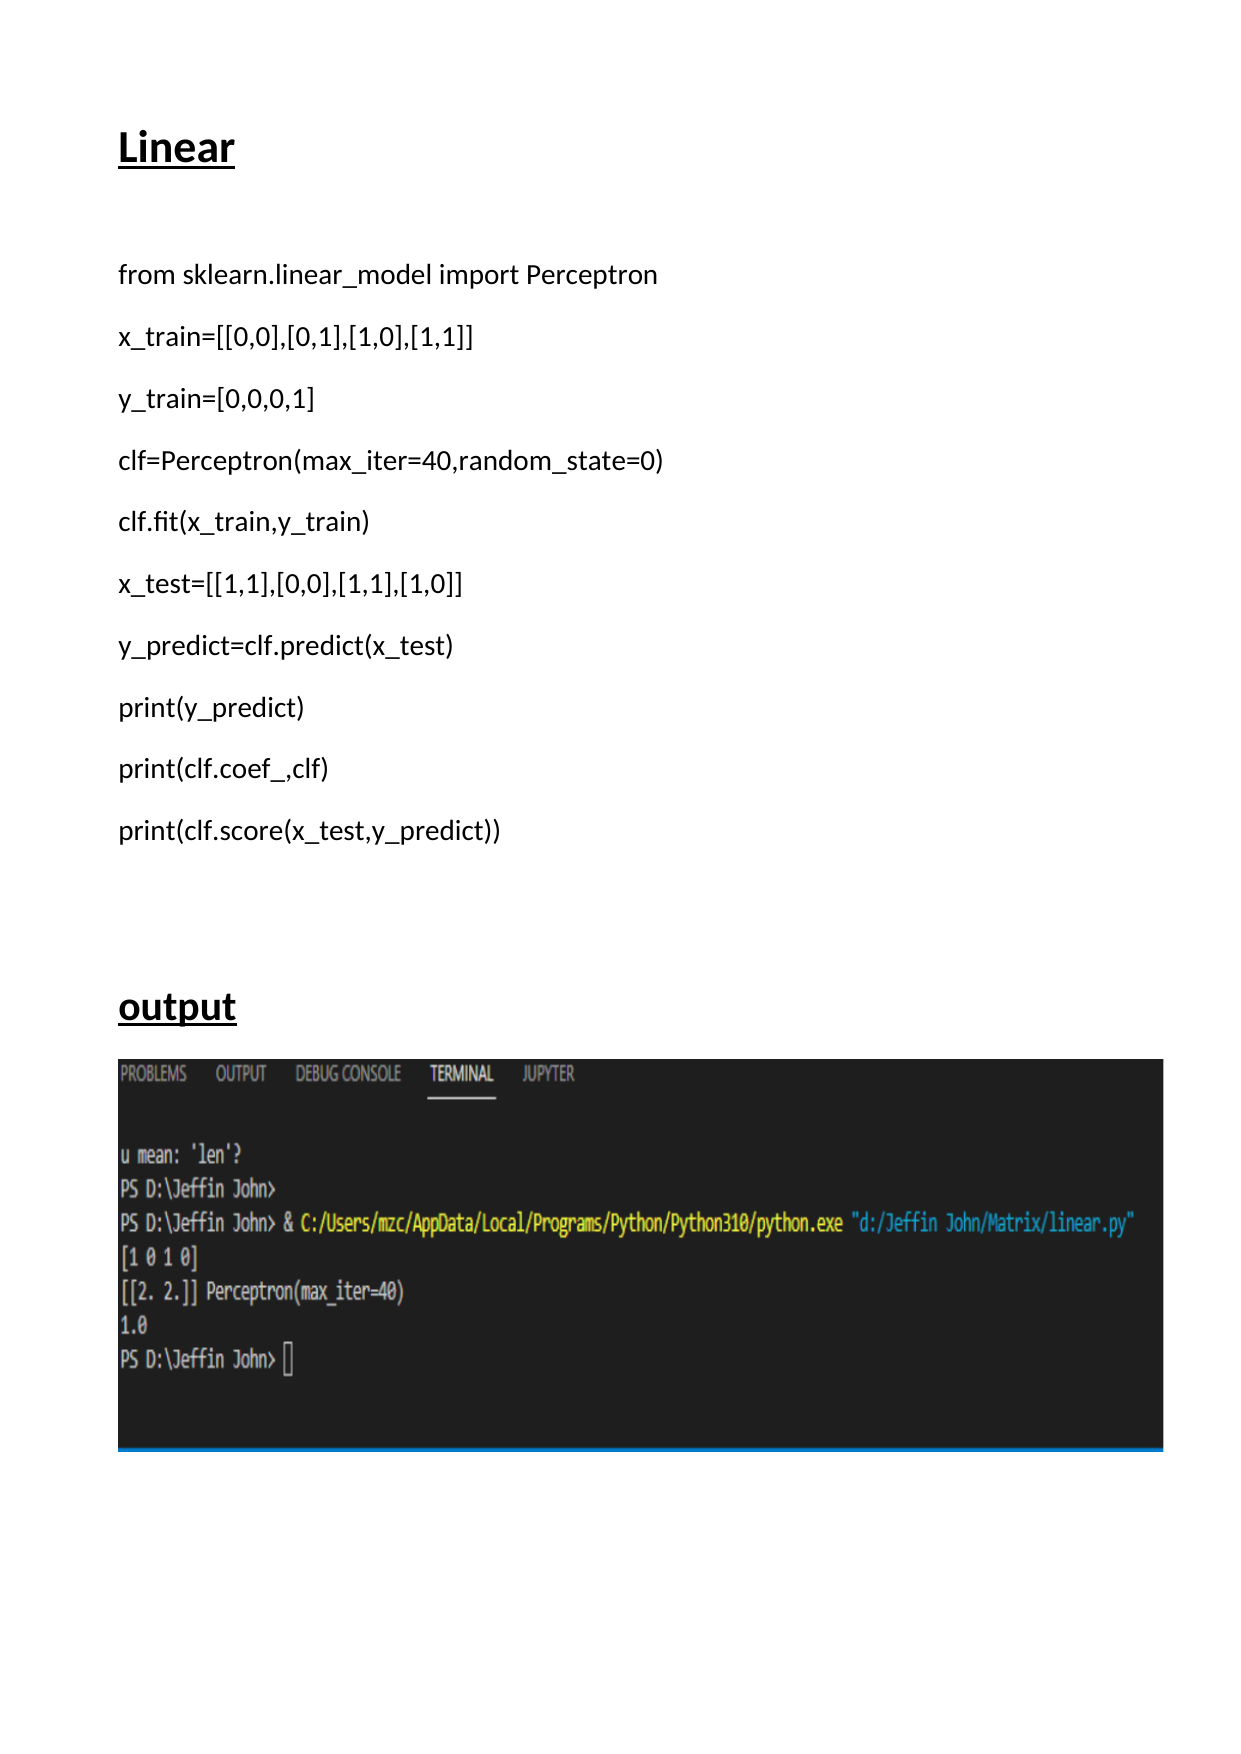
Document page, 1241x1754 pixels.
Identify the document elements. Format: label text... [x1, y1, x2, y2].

text x_train=[[0,0],[0,1],[1,0],[1,1]] [118, 318, 1122, 354]
text y_train=[0,0,0,1] [118, 380, 1122, 415]
text from sklearn.linear_model import Perceptron [118, 256, 1122, 292]
text print(clf.coef_,clf) [118, 750, 1122, 786]
text print(clf.score(x_test,y_predict)) [118, 812, 1122, 848]
text clf.fit(x_train,y_train) [118, 503, 1122, 539]
text print(y_predict) [118, 689, 1122, 724]
text Linear [118, 118, 1122, 174]
text output [118, 980, 1122, 1031]
text y_predict=clf.predict(x_test) [118, 627, 1122, 662]
text x_test=[[1,1],[0,0],[1,1],[1,0]] [118, 565, 1122, 601]
text clf=Perceptron(max_iter=40,random_state=0) [118, 442, 1122, 477]
